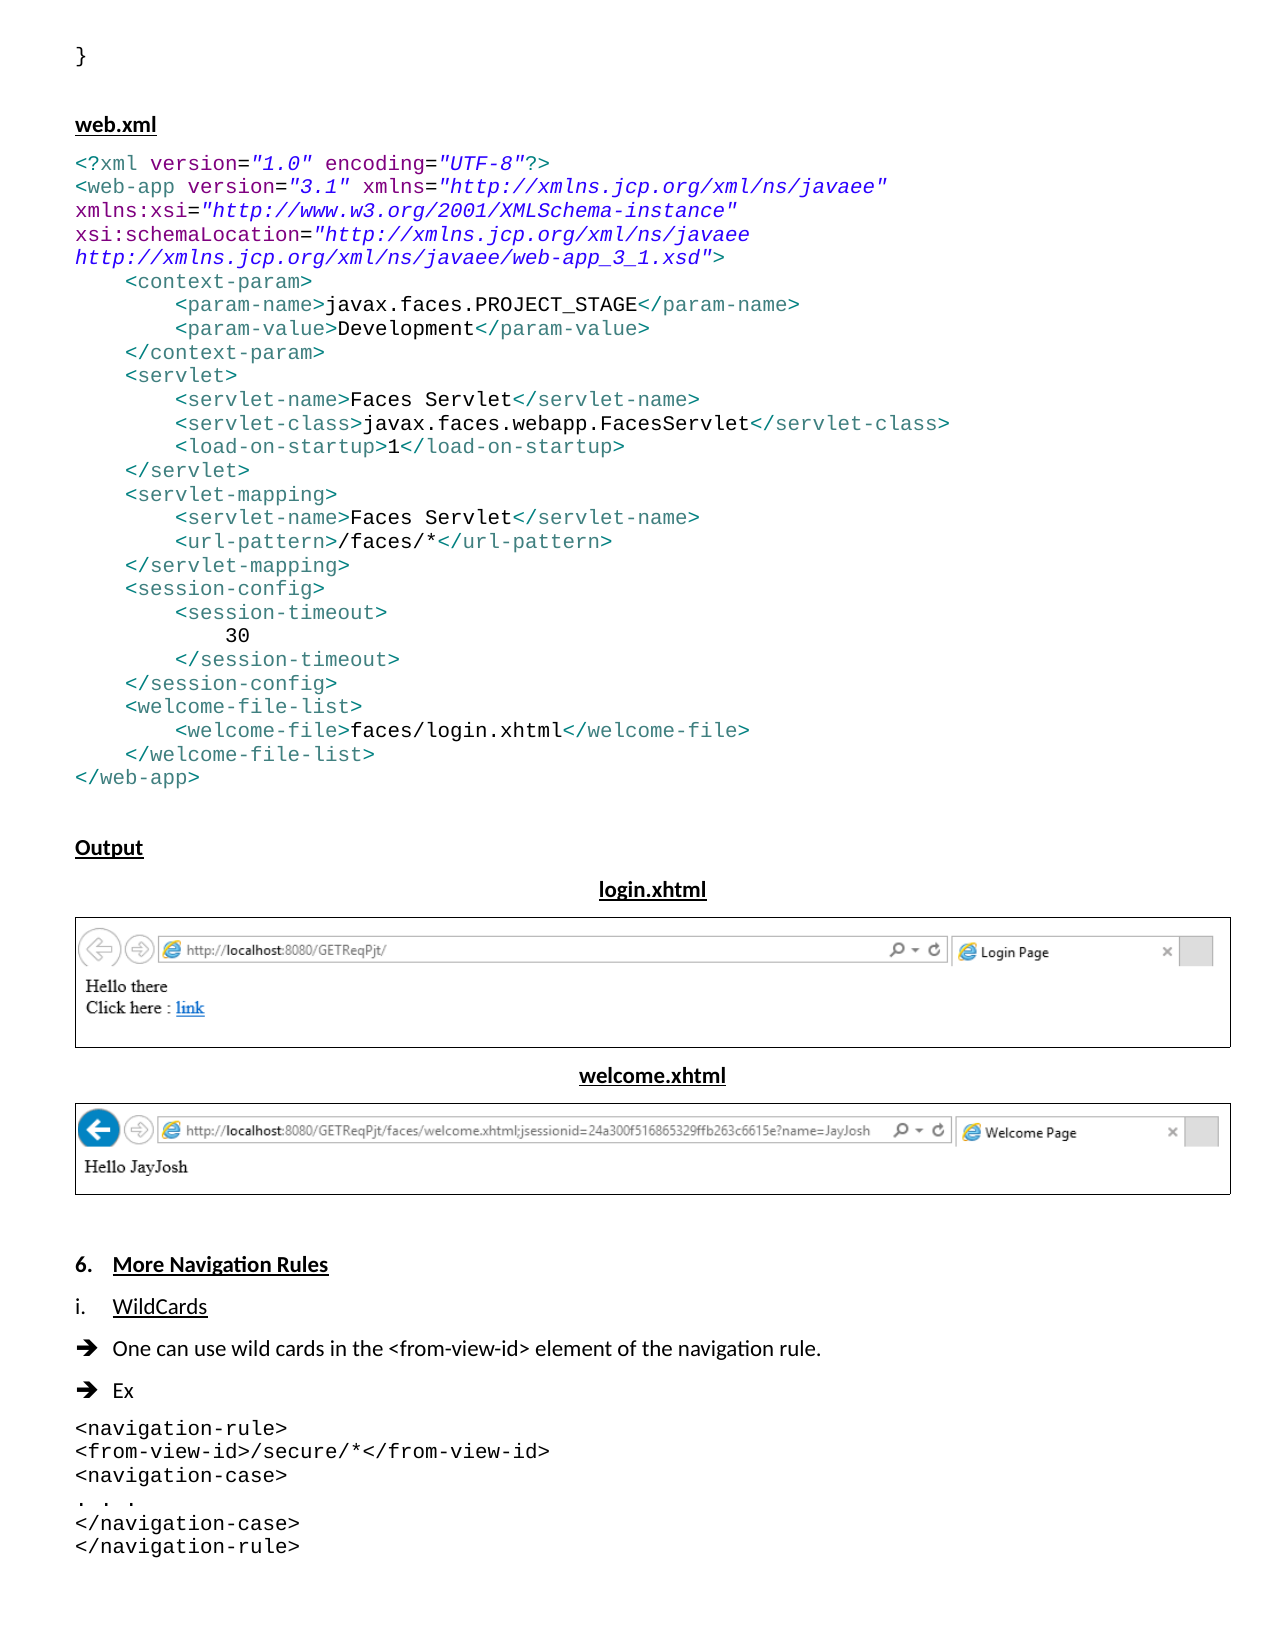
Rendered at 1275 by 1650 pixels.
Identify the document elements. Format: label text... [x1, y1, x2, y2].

text login.xhtml [75, 875, 1230, 903]
text </navigation-case> [75, 1512, 1230, 1536]
text 30 [75, 626, 1230, 649]
text <servlet-mapping> [75, 484, 1230, 507]
text 6. More Navigation Rules [75, 1250, 1230, 1278]
text </welcome-file-list> [75, 744, 1230, 767]
text } [75, 45, 1230, 69]
text <from-view-id>/secure/*</from-view-id> [75, 1442, 1230, 1465]
text </web-app> [75, 767, 1230, 791]
text <servlet-class>javax.faces.webapp.FacesServlet</servlet-class> [75, 413, 1230, 436]
text <load-on-startup>1</load-on-startup> [75, 436, 1230, 460]
text </servlet-mapping> [75, 554, 1230, 578]
text i. WildCards [75, 1292, 1230, 1320]
list One can use wild cards in the <from-view-id> element of the navigation rule. [75, 1334, 1230, 1362]
text <param-value>Development</param-value> [75, 318, 1230, 342]
text </session-config> [75, 673, 1230, 696]
list Ex [75, 1376, 1230, 1404]
text <servlet-name>Faces Servlet</servlet-name> [75, 389, 1230, 413]
text <session-timeout> [75, 602, 1230, 626]
text <url-pattern>/faces/*</url-pattern> [75, 531, 1230, 554]
text welcome.xhtml [75, 1048, 1230, 1089]
text <web-app version="3.1" xmlns="http://xmlns.jcp.org/xml/ns/javaee" xmlns:xsi="http://www.w3.org/2001/XMLSchema-instance" xsi:schemaLocation="http://xmlns.jcp.org/xml/ns/javaee http://xmlns.jcp.org/xml/ns/javaee/web-app_3_1.xsd"> [75, 176, 1230, 271]
text <servlet-name>Faces Servlet</servlet-name> [75, 507, 1230, 531]
text <welcome-file>faces/login.xhtml</welcome-file> [75, 720, 1230, 744]
text [76, 918, 1230, 1047]
text </session-timeout> [75, 649, 1230, 673]
text <navigation-case> [75, 1465, 1230, 1489]
text web.xml [75, 111, 1230, 139]
text <servlet> [75, 365, 1230, 389]
text <navigation-rule> [75, 1418, 1230, 1442]
text </context-param> [75, 342, 1230, 365]
text </servlet> [75, 460, 1230, 484]
text <session-config> [75, 578, 1230, 602]
text </navigation-rule> [75, 1536, 1230, 1560]
text . . . [75, 1489, 1230, 1512]
text <?xml version="1.0" encoding="UTF-8"?> [75, 153, 1230, 176]
text <welcome-file-list> [75, 696, 1230, 720]
text <context-param> [75, 271, 1230, 294]
text <param-name>javax.faces.PROJECT_STAGE</param-name> [75, 294, 1230, 318]
text Output [75, 833, 1230, 861]
